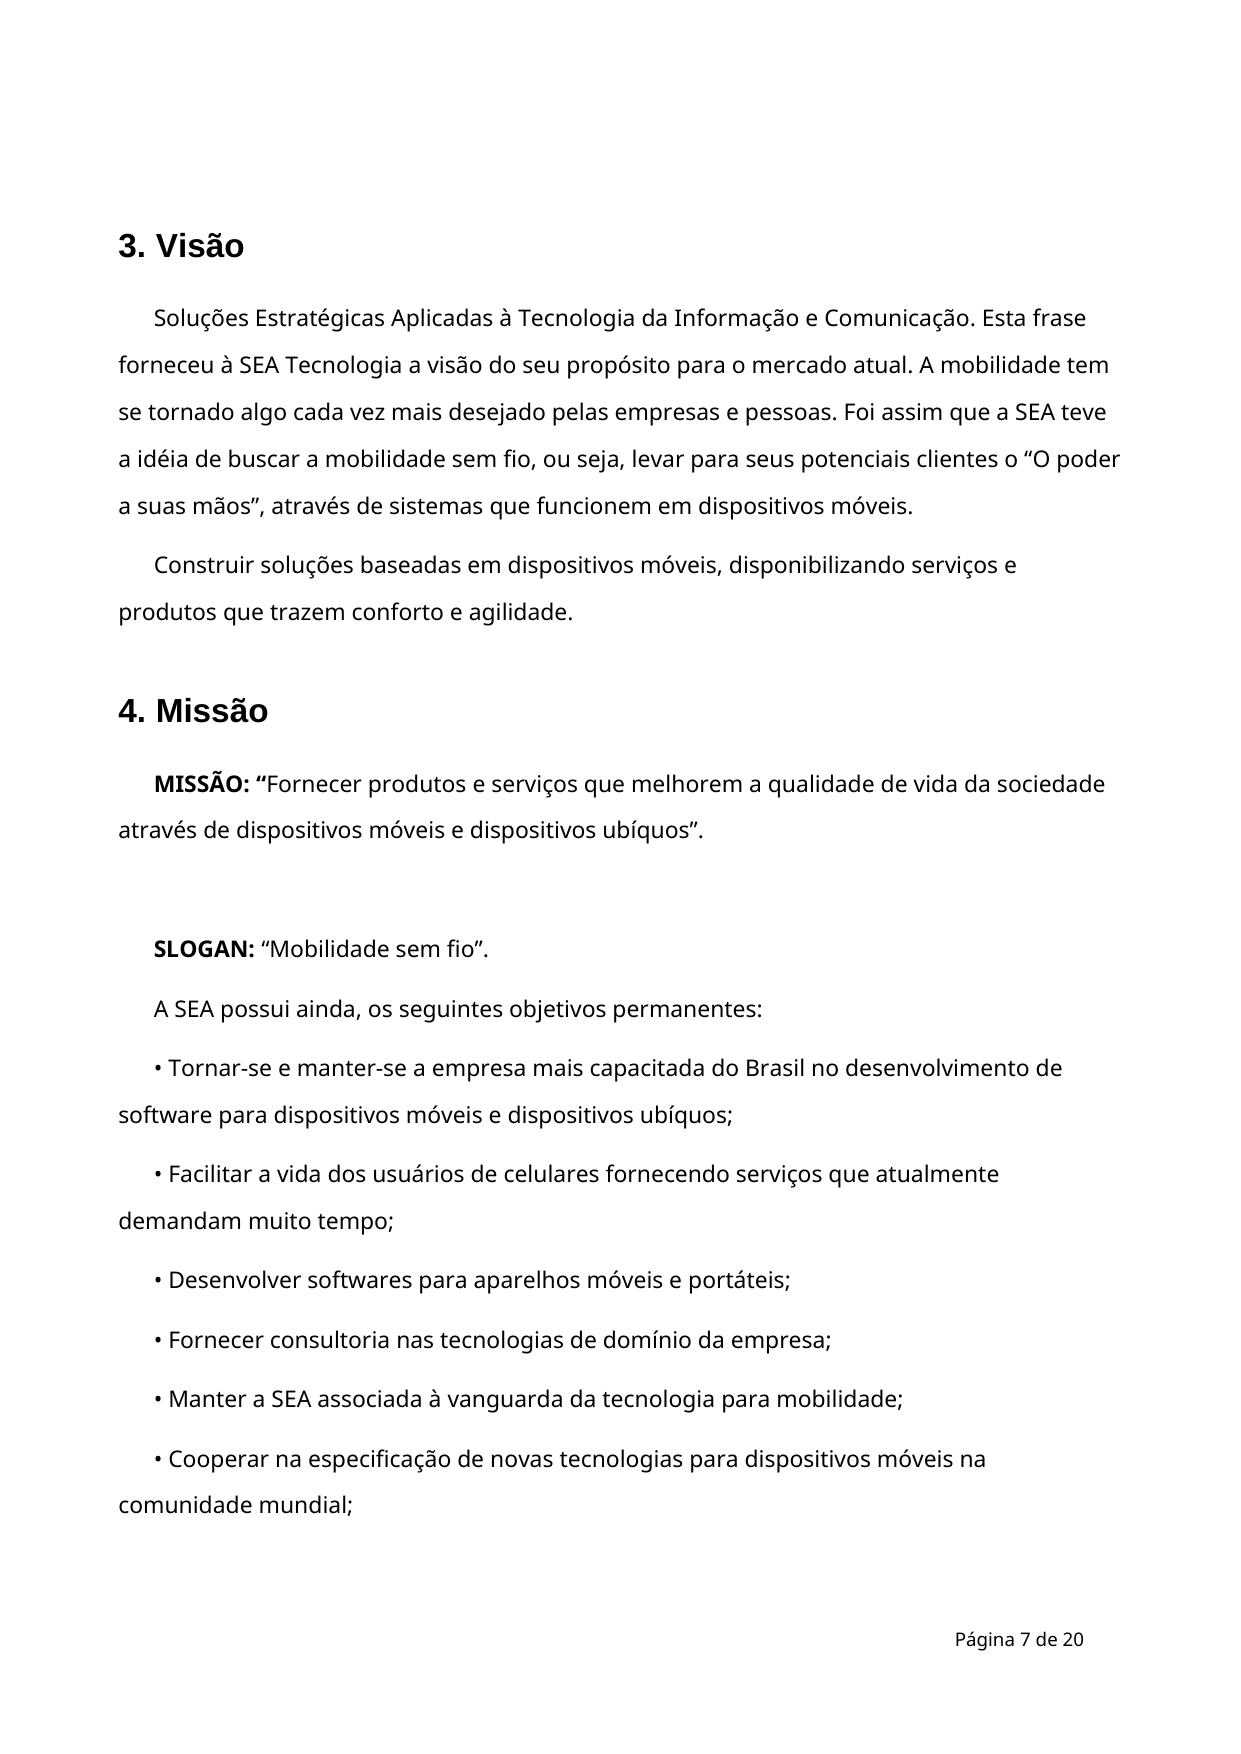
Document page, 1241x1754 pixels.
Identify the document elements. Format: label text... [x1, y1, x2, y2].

text MISSÃO: “Fornecer produtos e serviços que melhorem a qualidade de vida da sociedade através de dispositivos móveis e dispositivos ubíquos”. [118, 767, 1122, 846]
text A SEA possui ainda, os seguintes objetivos permanentes: [118, 992, 1122, 1024]
text • Manter a SEA associada à vanguarda da tecnologia para mobilidade; [118, 1383, 1122, 1414]
text • Desenvolver softwares para aparelhos móveis e portáteis; [118, 1264, 1122, 1296]
text SLOGAN: “Mobilidade sem fio”. [118, 933, 1122, 964]
subtitle Missão [118, 693, 1122, 730]
text • Cooperar na especificação de novas tecnologias para dispositivos móveis na comunidade mundial; [118, 1442, 1122, 1521]
text • Tornar-se e manter-se a empresa mais capacitada do Brasil no desenvolvimento de software para dispositivos móveis e dispositivos ubíquos; [118, 1052, 1122, 1130]
text Construir soluções baseadas em dispositivos móveis, disponibilizando serviços e produtos que trazem conforto e agilidade. [118, 549, 1122, 627]
subtitle Visão [118, 227, 1122, 264]
text • Fornecer consultoria nas tecnologias de domínio da empresa; [118, 1324, 1122, 1355]
text • Facilitar a vida dos usuários de celulares fornecendo serviços que atualmente demandam muito tempo; [118, 1158, 1122, 1236]
text Soluções Estratégicas Aplicadas à Tecnologia da Informação e Comunicação. Esta frase forneceu à SEA Tecnologia a visão do seu propósito para o mercado atual. A mobilidade tem se tornado algo cada vez mais desejado pelas empresas e pessoas. Foi assim que a SEA teve a idéia de buscar a mobilidade sem fio, ou seja, levar para seus potenciais clientes o “O poder a suas mãos”, através de sistemas que funcionem em dispositivos móveis. [118, 302, 1122, 521]
